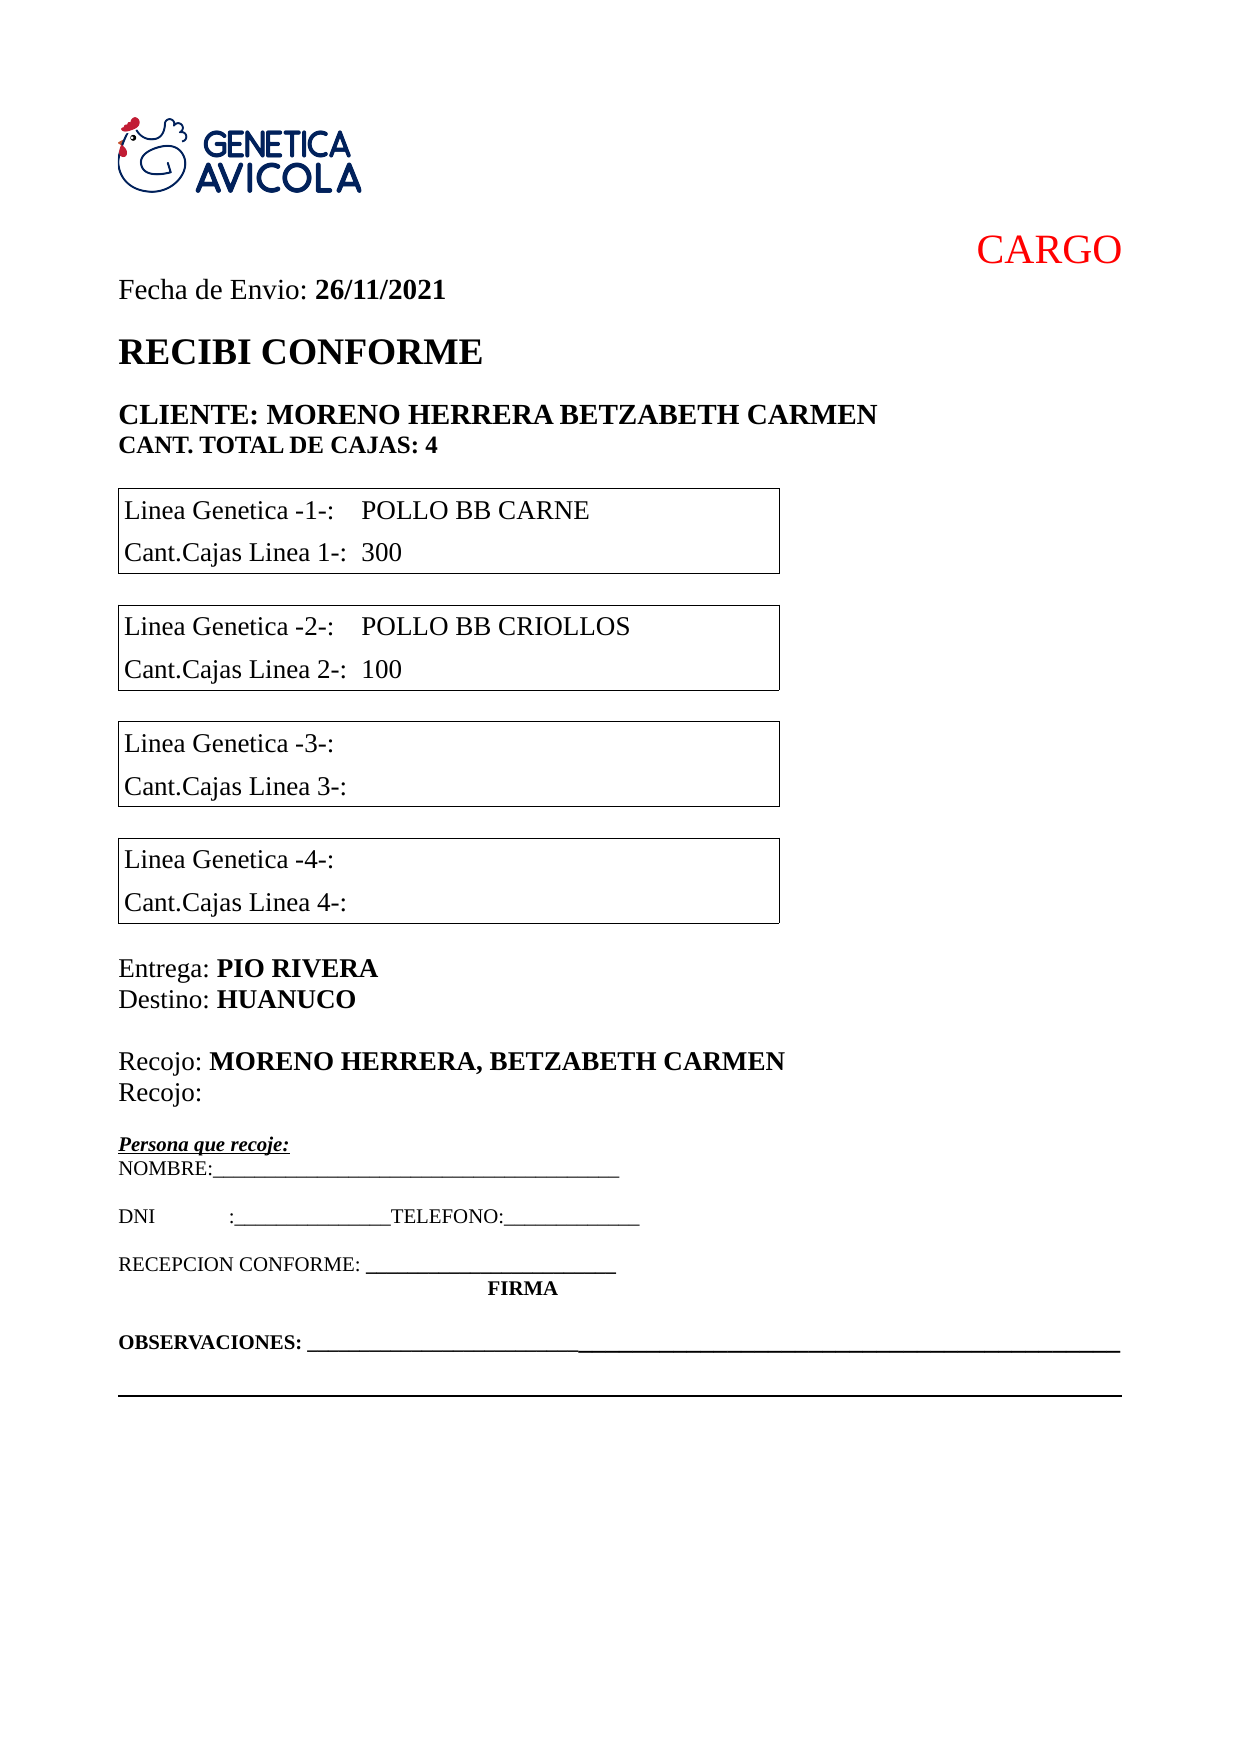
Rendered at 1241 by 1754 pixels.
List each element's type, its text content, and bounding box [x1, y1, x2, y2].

table_cell [356, 764, 779, 806]
text Destino: HUANUCO [118, 983, 1122, 1014]
table_cell Cant.Cajas Linea 1-: [119, 531, 356, 573]
text NOMBRE:_______________________________________ [118, 1156, 1122, 1180]
table_cell Cant.Cajas Linea 2-: [119, 647, 356, 690]
table_header POLLO BB CARNE [356, 489, 779, 531]
text RECEPCION CONFORME: ________________________ [118, 1252, 1122, 1276]
text OBSERVACIONES: __________________________________________________________________ [118, 1324, 1122, 1355]
text FIRMA [118, 1276, 1122, 1300]
table_cell POLLO BB CRIOLLOS [356, 606, 779, 647]
table_cell 300 [356, 531, 779, 573]
table_cell [356, 880, 779, 923]
text RECIBI CONFORME [118, 330, 1122, 373]
table_cell [118, 691, 356, 721]
table_cell Linea Genetica -4-: [119, 839, 356, 880]
text DNI :_______________TELEFONO:_____________ [118, 1204, 1122, 1228]
text CANT. TOTAL DE CAJAS: 4 [118, 431, 1122, 459]
table_cell [356, 807, 779, 838]
picture [117, 117, 362, 193]
text Persona que recoje: [118, 1132, 1122, 1156]
table_header Linea Genetica -1-: [119, 489, 356, 531]
text CLIENTE: MORENO HERRERA BETZABETH CARMEN [118, 397, 1122, 431]
table_cell [356, 722, 779, 764]
table_cell [356, 691, 779, 721]
table_cell Linea Genetica -3-: [119, 722, 356, 764]
table_cell [356, 574, 779, 604]
table_cell Cant.Cajas Linea 4-: [119, 880, 356, 923]
text Fecha de Envio: 26/11/2021 [118, 272, 1122, 306]
text Entrega: PIO RIVERA [118, 952, 1122, 983]
table_cell Linea Genetica -2-: [119, 606, 356, 647]
table_cell 100 [356, 647, 779, 690]
table_cell [118, 807, 356, 838]
text Recojo: MORENO HERRERA, BETZABETH CARMEN [118, 1045, 1122, 1076]
text Recojo: [118, 1076, 1122, 1108]
text CARGO [118, 224, 1122, 272]
table_cell [118, 574, 356, 604]
table_cell [356, 839, 779, 880]
table_cell Cant.Cajas Linea 3-: [119, 764, 356, 806]
